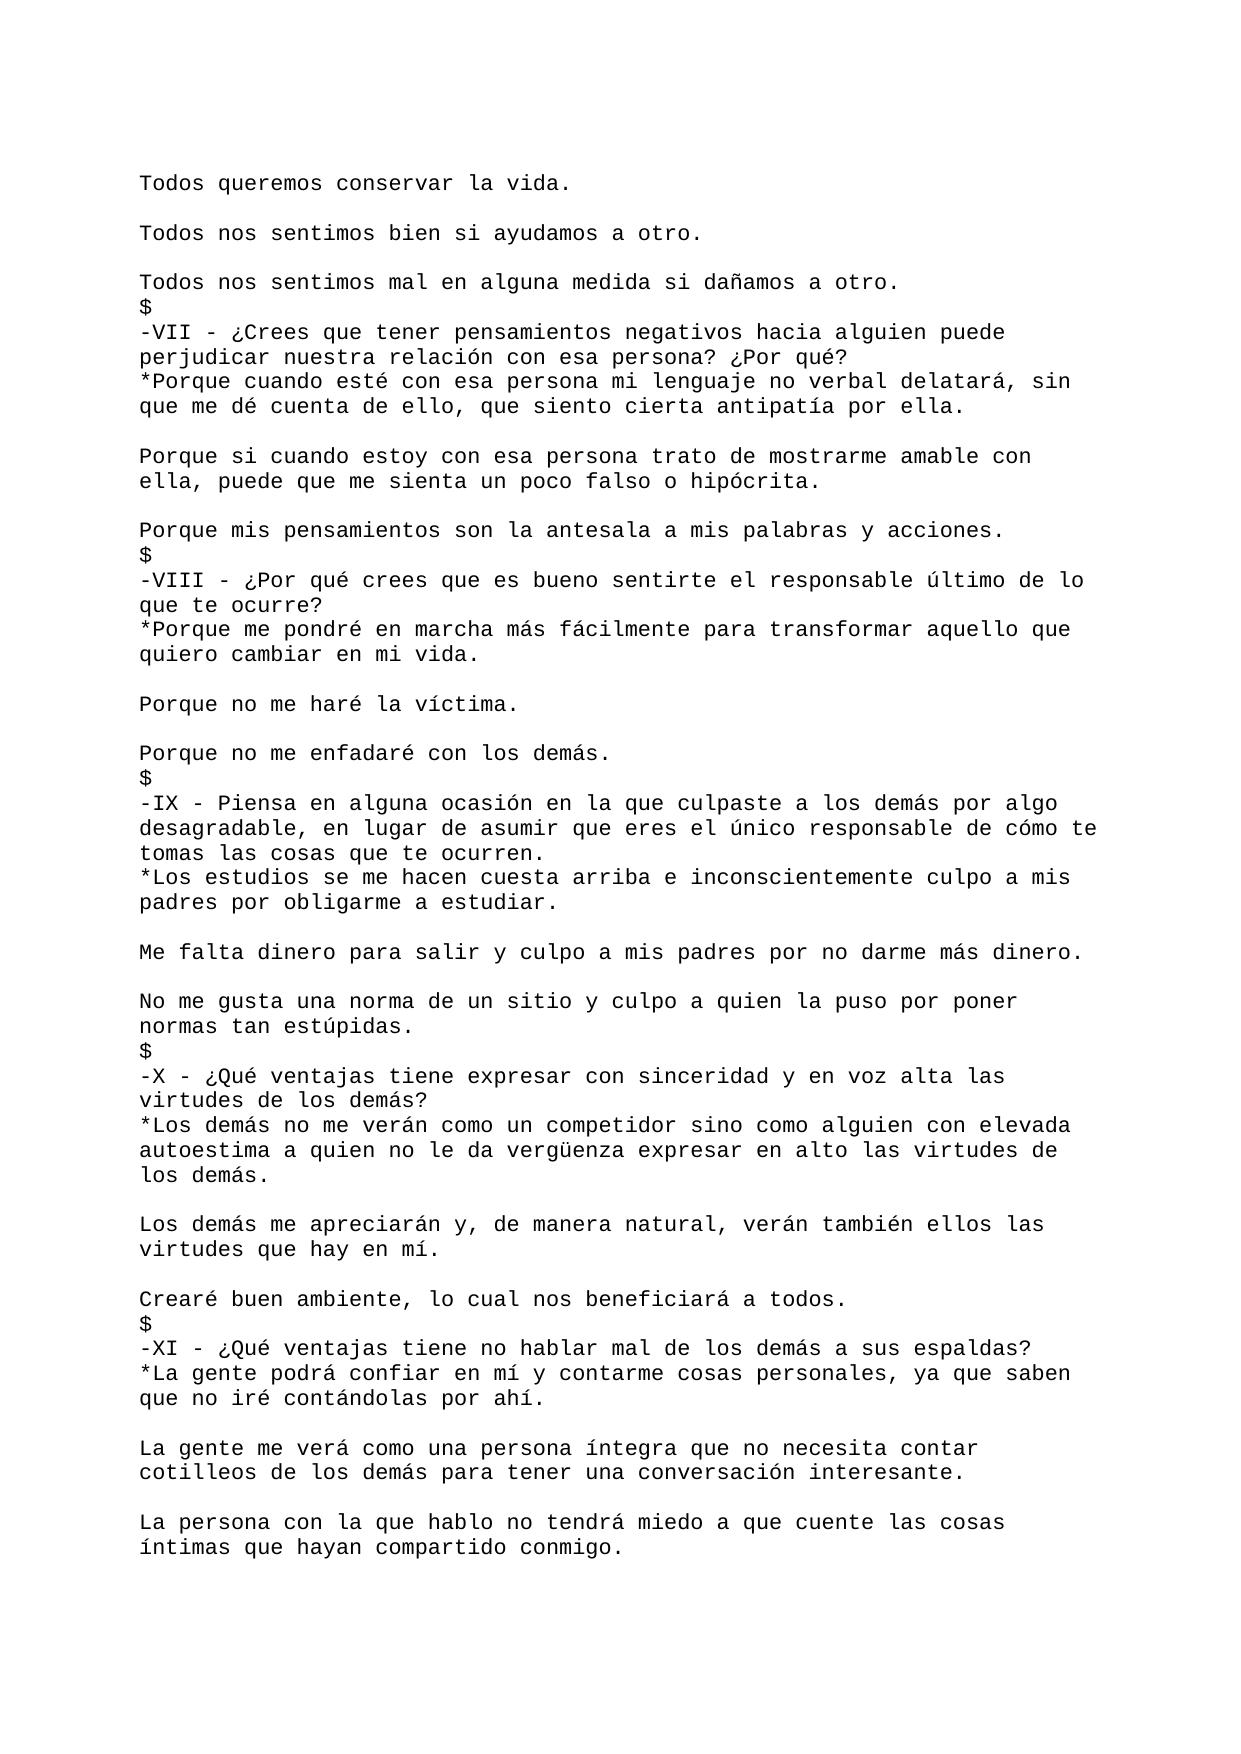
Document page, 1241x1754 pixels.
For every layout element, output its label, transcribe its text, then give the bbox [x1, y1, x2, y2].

text Porque si cuando estoy con esa persona trato de mostrarme amable con ella, puede que me sienta un poco falso o hipócrita. [139, 445, 1101, 495]
text La persona con la que hablo no tendrá miedo a que cuente las cosas íntimas que hayan compartido conmigo. [139, 1511, 1101, 1561]
text *Los estudios se me hacen cuesta arriba e inconscientemente culpo a mis padres por obligarme a estudiar. [139, 867, 1101, 916]
text -X - ¿Qué ventajas tiene expresar con sinceridad y en voz alta las virtudes de los demás? [139, 1065, 1101, 1114]
text No me gusta una norma de un sitio y culpo a quien la puso por poner normas tan estúpidas. [139, 991, 1101, 1040]
text -IX - Piensa en alguna ocasión en la que culpaste a los demás por algo desagradable, en lugar de asumir que eres el único responsable de cómo te tomas las cosas que te ocurren. [139, 792, 1101, 867]
text *La gente podrá confiar en mí y contarme cosas personales, ya que saben que no iré contándolas por ahí. [139, 1362, 1101, 1412]
text $ [139, 1040, 1101, 1065]
text -VII - ¿Crees que tener pensamientos negativos hacia alguien puede perjudicar nuestra relación con esa persona? ¿Por qué? [139, 321, 1101, 371]
text -XI - ¿Qué ventajas tiene no hablar mal de los demás a sus espaldas? [139, 1338, 1101, 1362]
text $ [139, 767, 1101, 792]
text Todos nos sentimos mal en alguna medida si dañamos a otro. [139, 272, 1101, 296]
text *Porque me pondré en marcha más fácilmente para transformar aquello que quiero cambiar en mi vida. [139, 619, 1101, 668]
text $ [139, 296, 1101, 321]
text La gente me verá como una persona íntegra que no necesita contar cotilleos de los demás para tener una conversación interesante. [139, 1437, 1101, 1486]
text $ [139, 1313, 1101, 1338]
text Crearé buen ambiente, lo cual nos beneficiará a todos. [139, 1288, 1101, 1313]
text Porque mis pensamientos son la antesala a mis palabras y acciones. [139, 519, 1101, 544]
text *Porque cuando esté con esa persona mi lenguaje no verbal delatará, sin que me dé cuenta de ello, que siento cierta antipatía por ella. [139, 371, 1101, 420]
text Los demás me apreciarán y, de manera natural, verán también ellos las virtudes que hay en mí. [139, 1214, 1101, 1263]
text $ [139, 544, 1101, 569]
text Todos queremos conservar la vida. [139, 172, 1101, 197]
text Porque no me enfadaré con los demás. [139, 743, 1101, 767]
text -VIII - ¿Por qué crees que es bueno sentirte el responsable último de lo que te ocurre? [139, 569, 1101, 619]
text Todos nos sentimos bien si ayudamos a otro. [139, 222, 1101, 247]
text Porque no me haré la víctima. [139, 693, 1101, 718]
text Me falta dinero para salir y culpo a mis padres por no darme más dinero. [139, 941, 1101, 966]
text *Los demás no me verán como un competidor sino como alguien con elevada autoestima a quien no le da vergüenza expresar en alto las virtudes de los demás. [139, 1114, 1101, 1189]
